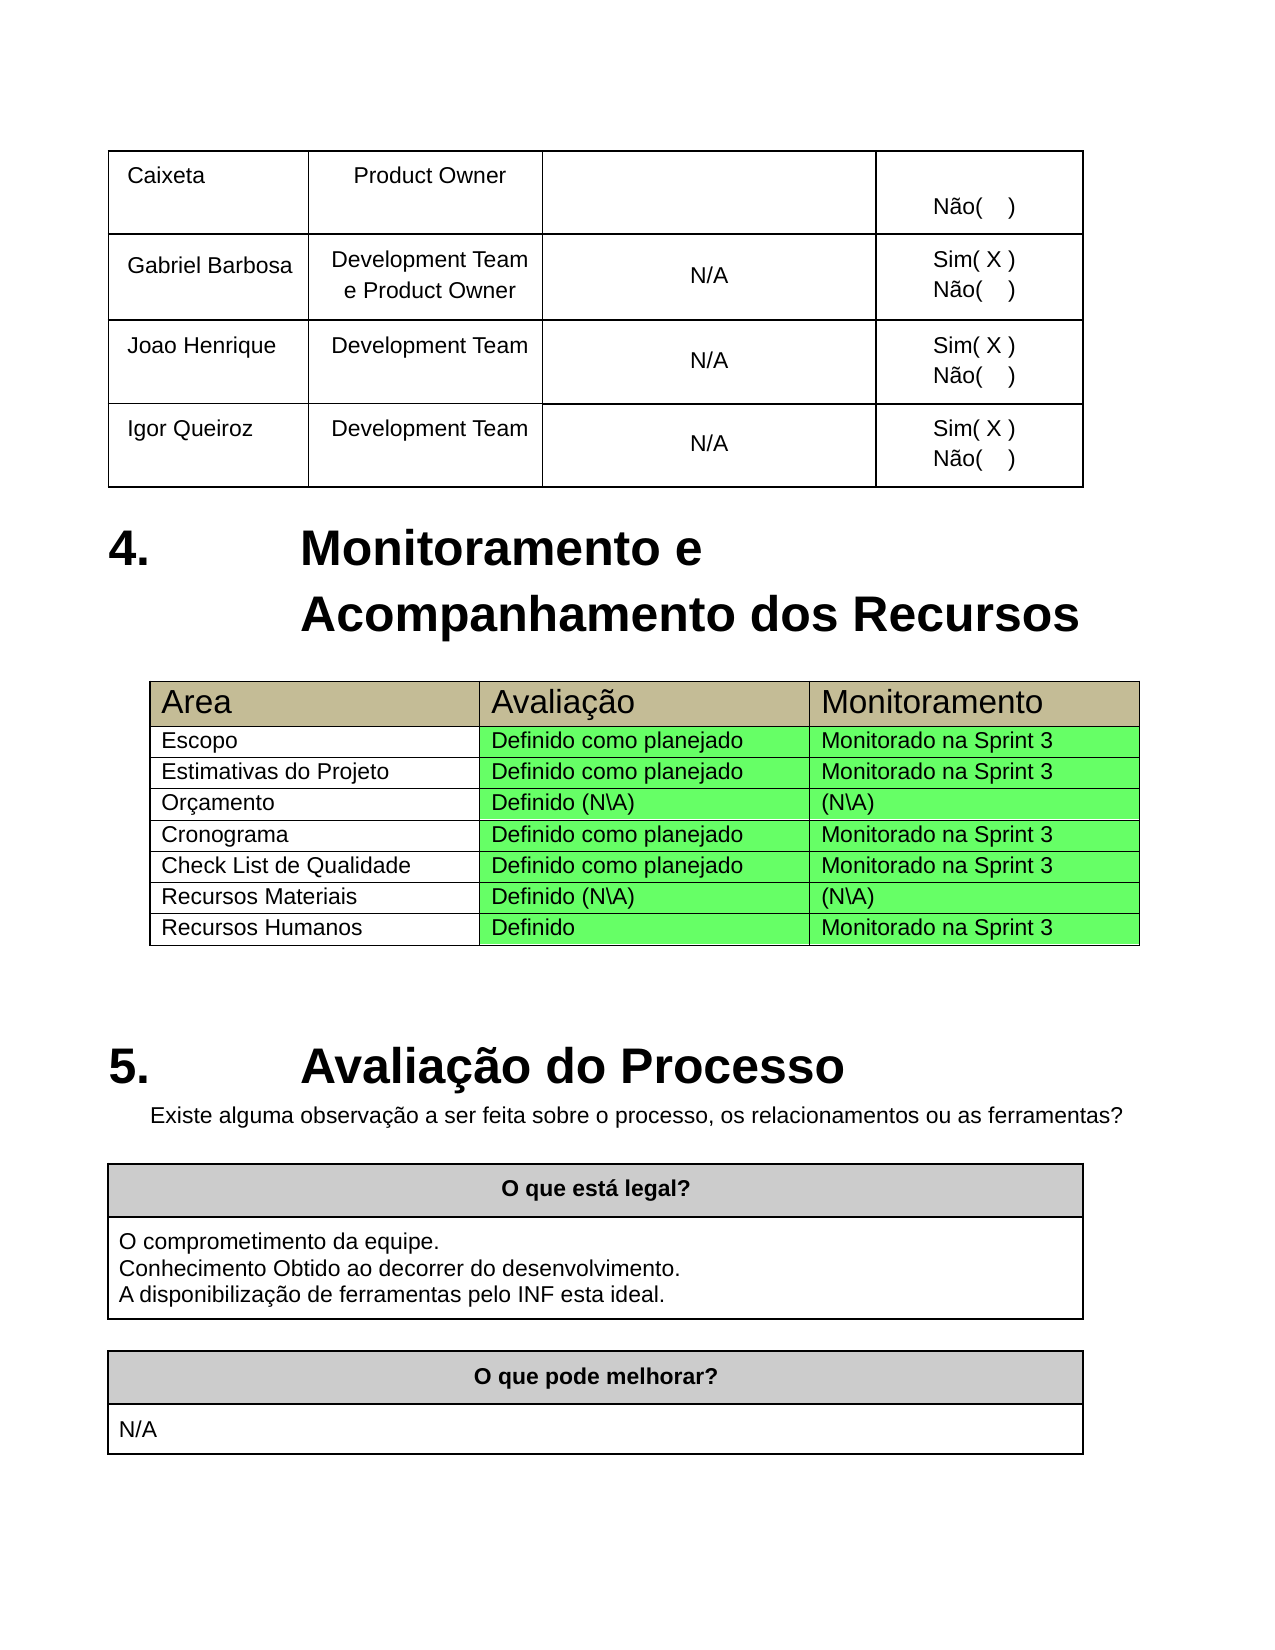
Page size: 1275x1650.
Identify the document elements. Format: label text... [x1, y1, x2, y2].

table_cell Não( ) [877, 152, 1082, 233]
list Monitoramento e Acompanhamento dos Recursos [150, 518, 1125, 642]
table_cell N/A [543, 405, 875, 486]
table_cell Joao Henrique [109, 321, 308, 403]
table_header Area [151, 682, 479, 726]
table_cell Recursos Materiais [151, 883, 479, 913]
table_cell Escopo [151, 727, 479, 757]
table_cell Monitorado na Sprint 3 [810, 727, 1139, 757]
table_cell N/A [109, 1405, 1082, 1452]
table_cell N/A [543, 321, 875, 403]
table_cell Monitorado na Sprint 3 [810, 821, 1139, 851]
table_cell Caixeta [109, 152, 308, 233]
table_cell Recursos Humanos [151, 914, 479, 944]
table_cell Development Team [309, 404, 542, 486]
table_cell Definido como planejado [480, 821, 809, 851]
table_header Avaliação [480, 682, 809, 726]
table_cell Monitorado na Sprint 3 [810, 758, 1139, 788]
table_cell Sim( X ) Não( ) [877, 235, 1082, 319]
table_cell Definido (N\A) [480, 789, 809, 819]
list Avaliação do Processo [150, 1036, 1125, 1094]
table_cell Development Team e Product Owner [309, 235, 542, 319]
table_header O que pode melhorar? [109, 1352, 1082, 1403]
table_cell Estimativas do Projeto [151, 758, 479, 788]
table_cell Sim( X ) Não( ) [877, 405, 1082, 486]
table_cell Monitorado na Sprint 3 [810, 852, 1139, 882]
table_cell Definido (N\A) [480, 883, 809, 913]
table_cell (N\A) [810, 789, 1139, 819]
table_header O que está legal? [109, 1165, 1082, 1216]
table_cell Orçamento [151, 789, 479, 819]
table_cell Definido [480, 914, 809, 944]
table_cell Check List de Qualidade [151, 852, 479, 882]
table_cell Definido como planejado [480, 727, 809, 757]
table_cell (N\A) [810, 883, 1139, 913]
table_cell Development Team [309, 321, 542, 403]
table_header Monitoramento [810, 682, 1139, 726]
table_cell Igor Queiroz [109, 404, 308, 486]
table_cell [543, 152, 875, 233]
table_cell Product Owner [309, 152, 542, 233]
table_cell N/A [543, 235, 875, 319]
table_cell Definido como planejado [480, 758, 809, 788]
table_cell Gabriel Barbosa [109, 235, 308, 319]
table_cell Monitorado na Sprint 3 [810, 914, 1139, 944]
table_cell Definido como planejado [480, 852, 809, 882]
table_cell O comprometimento da equipe. Conhecimento Obtido ao decorrer do desenvolvimento. A disponibilização de ferramentas pelo INF esta ideal. [109, 1218, 1082, 1318]
text Existe alguma observação a ser feita sobre o processo, os relacionamentos ou as ferramentas? [150, 1102, 1125, 1129]
table_cell Cronograma [151, 821, 479, 851]
table_cell Sim( X ) Não( ) [877, 321, 1082, 403]
